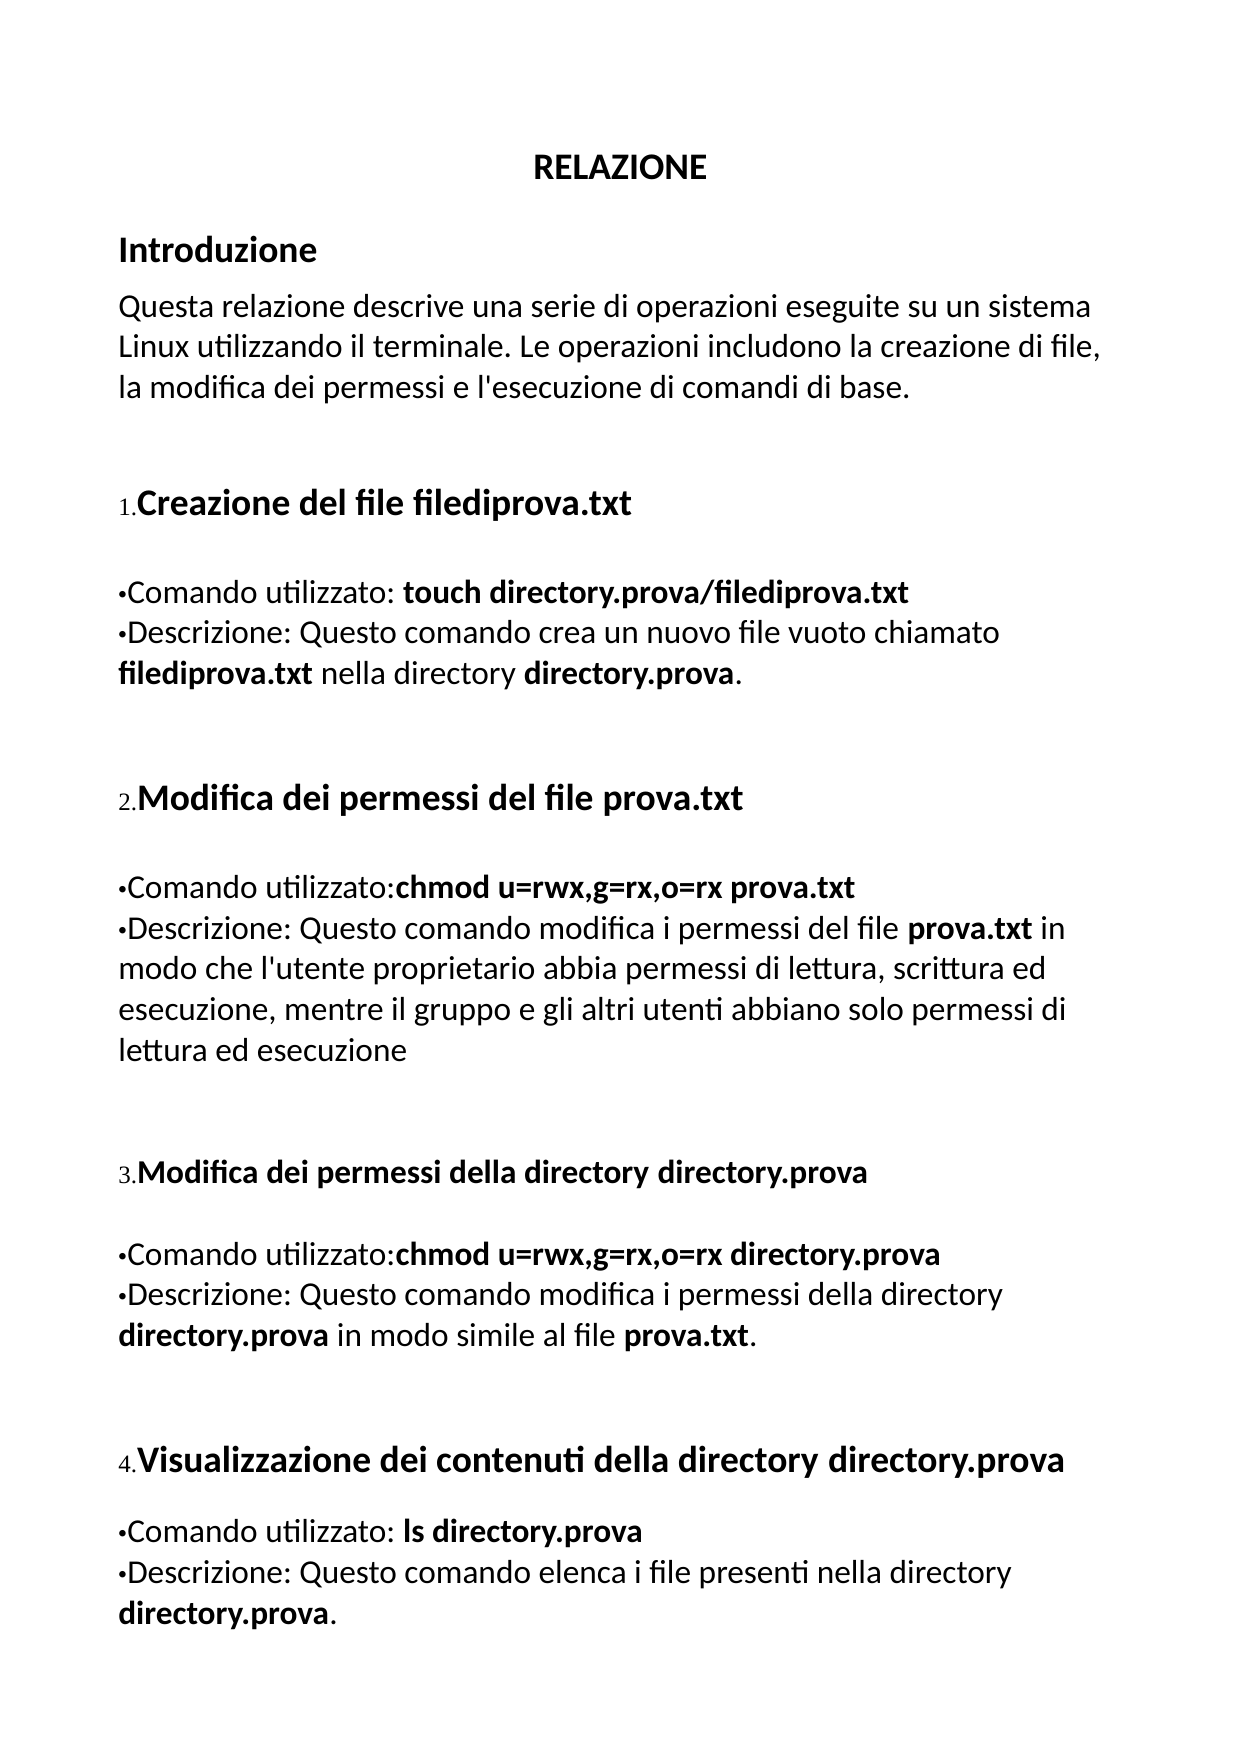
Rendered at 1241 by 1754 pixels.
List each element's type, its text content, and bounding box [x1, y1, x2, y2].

list Comando utilizzato:chmod u=rwx,g=rx,o=rx directory.prova [118, 1232, 1122, 1273]
list Creazione del file filediprova.txt [118, 479, 1122, 525]
list Descrizione: Questo comando modifica i permessi della directory directory.prova in modo simile al file prova.txt. [118, 1273, 1122, 1355]
text Questa relazione descrive una serie di operazioni eseguite su un sistema Linux utilizzando il terminale. Le operazioni includono la creazione di file, la modifica dei permessi e l'esecuzione di comandi di base. [118, 285, 1122, 407]
list Modifica dei permessi del file prova.txt [118, 774, 1122, 820]
list Comando utilizzato:chmod u=rwx,g=rx,o=rx prova.txt [118, 866, 1122, 907]
list Modifica dei permessi della directory directory.prova [118, 1151, 1122, 1192]
list Comando utilizzato: touch directory.prova/filediprova.txt [118, 571, 1122, 611]
list Descrizione: Questo comando crea un nuovo file vuoto chiamato filediprova.txt nella directory directory.prova. [118, 611, 1122, 693]
subtitle RELAZIONE [118, 143, 1122, 189]
list Descrizione: Questo comando modifica i permessi del file prova.txt in modo che l'utente proprietario abbia permessi di lettura, scrittura ed esecuzione, mentre il gruppo e gli altri utenti abbiano solo permessi di lettura ed esecuzione [118, 907, 1122, 1069]
subtitle Introduzione [118, 226, 1122, 272]
list Descrizione: Questo comando elenca i file presenti nella directory directory.prova. [118, 1551, 1122, 1632]
list Comando utilizzato: ls directory.prova [118, 1510, 1122, 1551]
list Visualizzazione dei contenuti della directory directory.prova [118, 1436, 1122, 1482]
